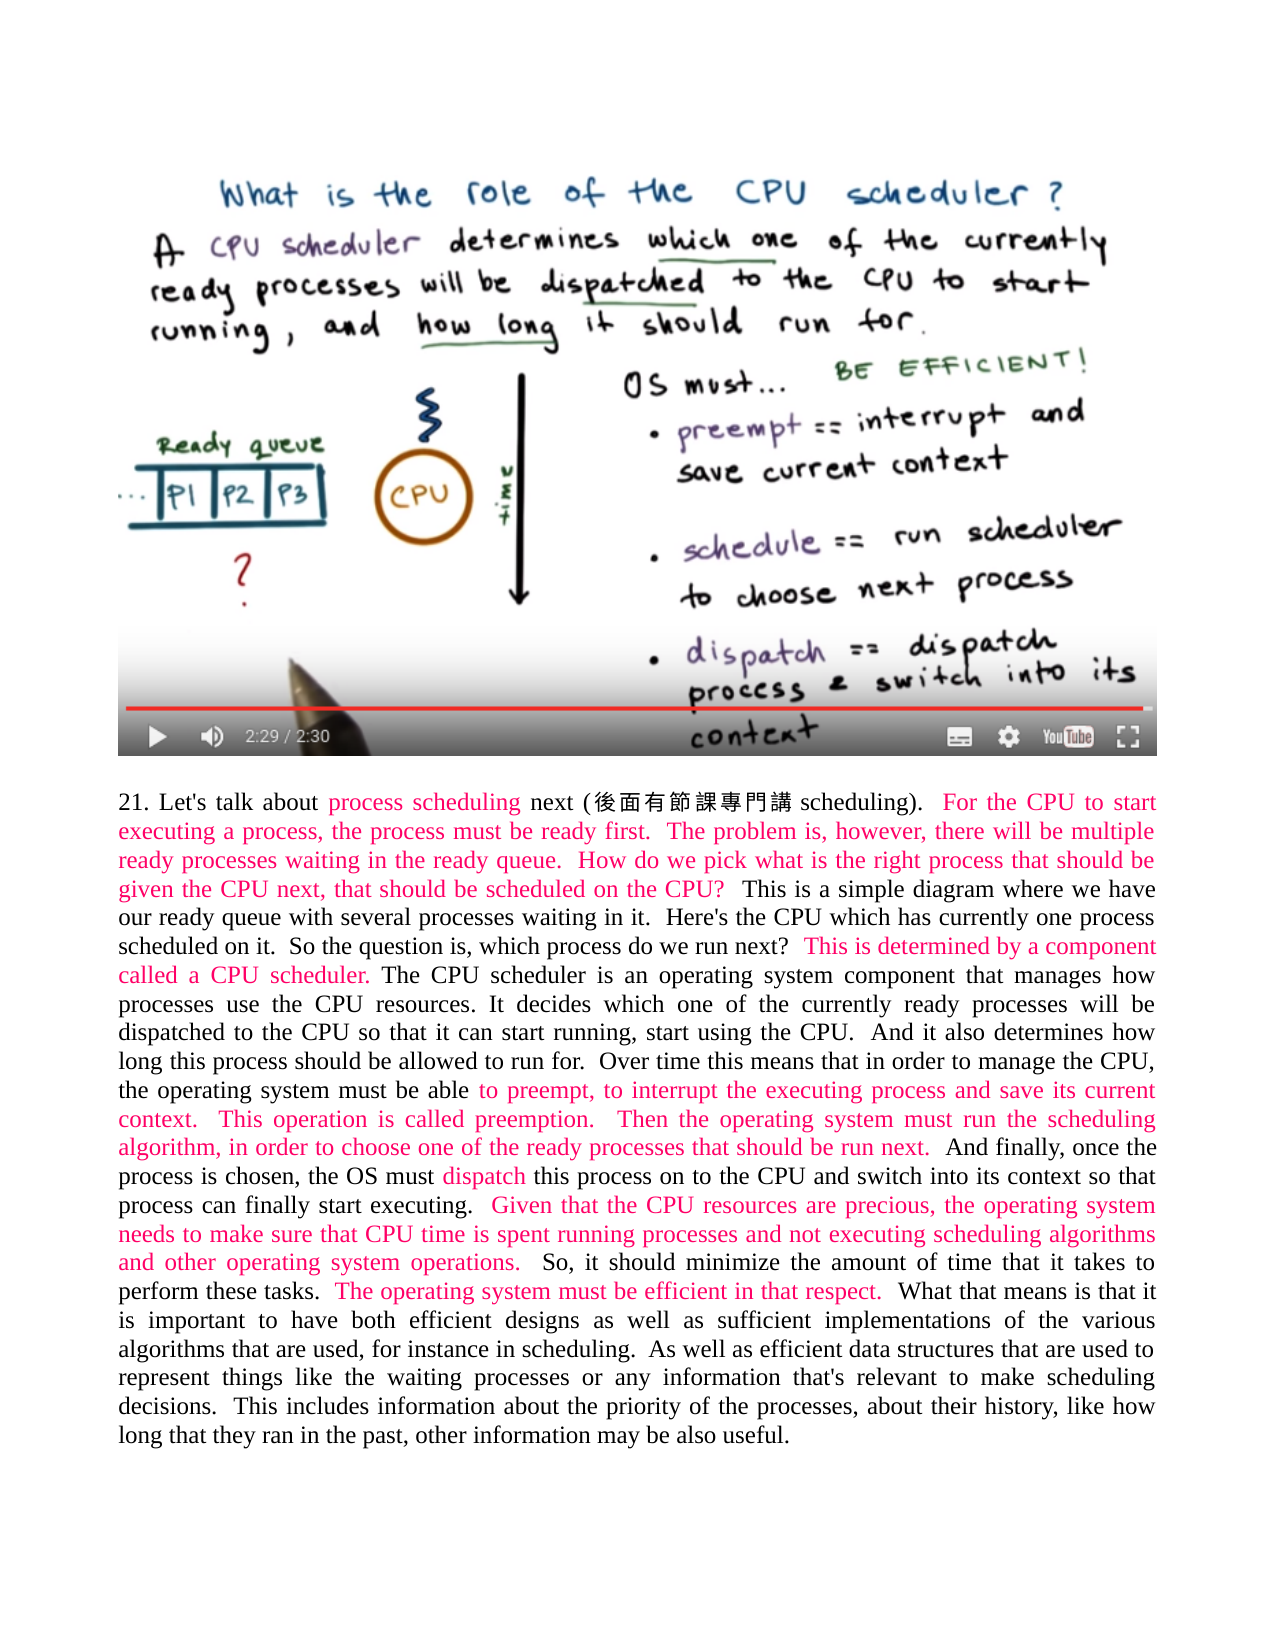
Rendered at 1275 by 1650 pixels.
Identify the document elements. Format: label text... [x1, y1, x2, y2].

picture [118, 175, 1157, 756]
text 21. Let's talk about process scheduling next (後面有節課專門講scheduling). For the CPU to start executing a process, the process must be ready first. The problem is, however, there will be multiple ready processes waiting in the ready queue. How do we pick what is the right process that should be given the CPU next, that should be scheduled on the CPU? This is a simple diagram where we have our ready queue with several processes waiting in it. Here's the CPU which has currently one process scheduled on it. So the question is, which process do we run next? This is determined by a component called a CPU scheduler. The CPU scheduler is an operating system component that manages how processes use the CPU resources. It decides which one of the currently ready processes will be dispatched to the CPU so that it can start running, start using the CPU. And it also determines how long this process should be allowed to run for. Over time this means that in order to manage the CPU, the operating system must be able to preempt, to interrupt the executing process and save its current context. This operation is called preemption. Then the operating system must run the scheduling algorithm, in order to choose one of the ready processes that should be run next. And finally, once the process is chosen, the OS must dispatch this process on to the CPU and switch into its context so that process can finally start executing. Given that the CPU resources are precious, the operating system needs to make sure that CPU time is spent running processes and not executing scheduling algorithms and other operating system operations. So, it should minimize the amount of time that it takes to perform these tasks. The operating system must be efficient in that respect. What that means is that it is important to have both efficient designs as well as sufficient implementations of the various algorithms that are used, for instance in scheduling. As well as efficient data structures that are used to represent things like the waiting processes or any information that's relevant to make scheduling decisions. This includes information about the priority of the processes, about their history, like how long that they ran in the past, other information may be also useful. [118, 784, 1157, 1449]
